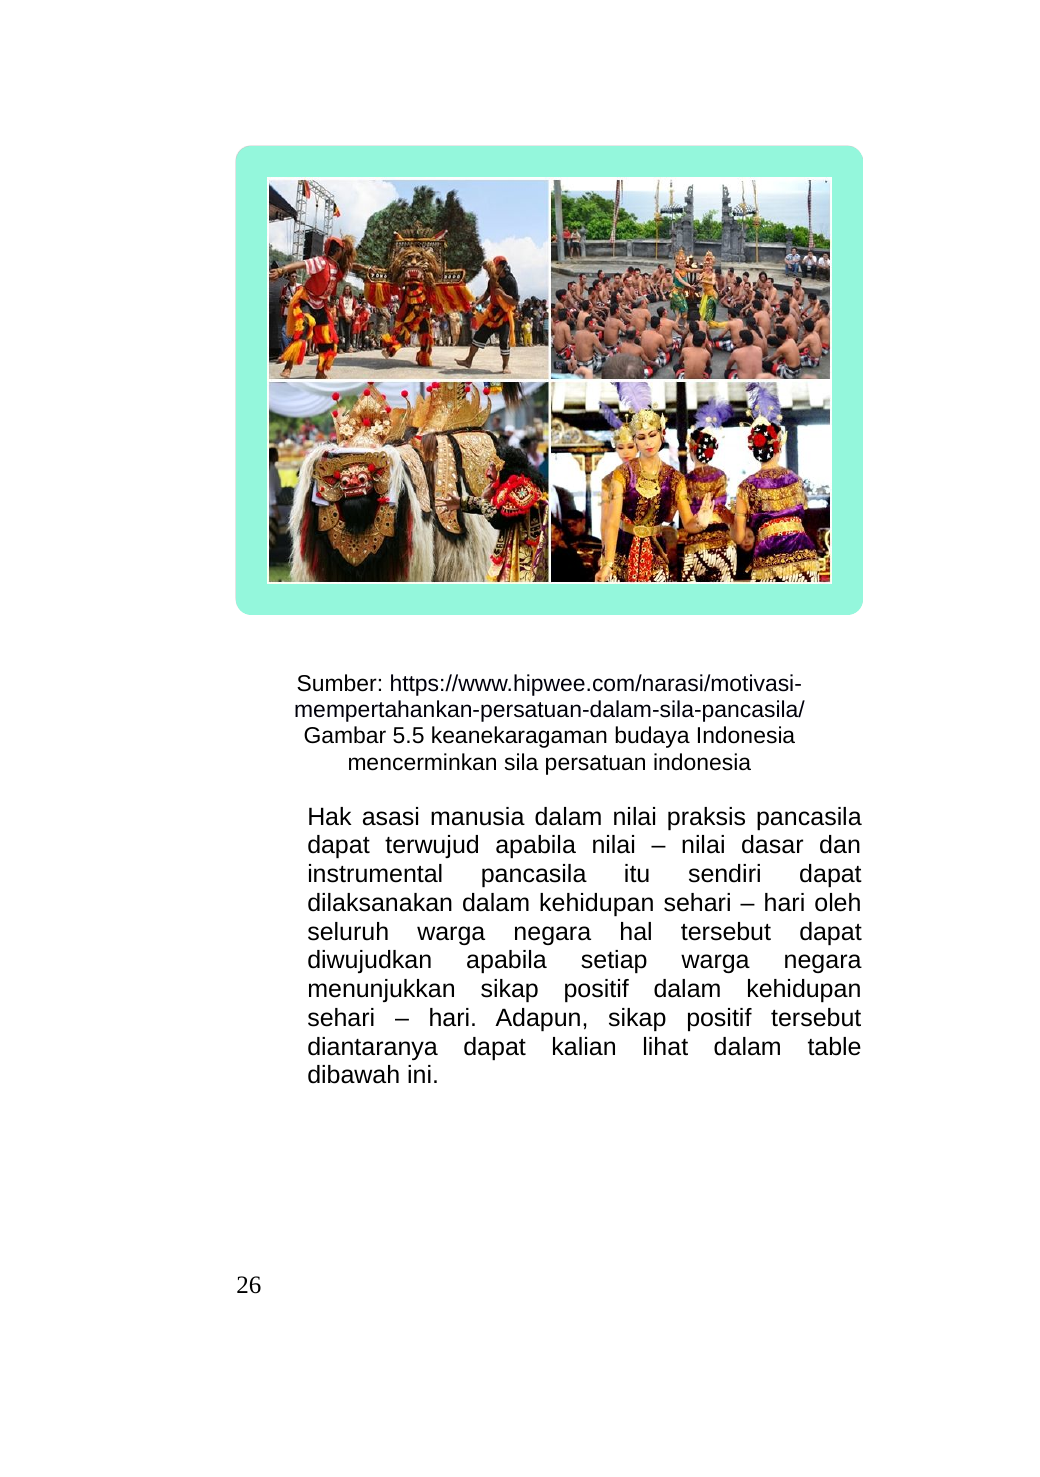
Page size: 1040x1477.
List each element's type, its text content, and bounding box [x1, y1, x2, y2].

text Sumber: https://www.hipwee.com/narasi/motivasi-mempertahankan-persatuan-dalam-sila-pancasila/ [236, 670, 862, 722]
picture [267, 177, 832, 584]
text Gambar 5.5 keanekaragaman budaya Indonesia mencerminkan sila persatuan indonesia [236, 722, 862, 775]
text Hak asasi manusia dalam nilai praksis pancasila dapat terwujud apabila nilai – nilai dasar dan instrumental pancasila itu sendiri dapat dilaksanakan dalam kehidupan sehari – hari oleh seluruh warga negara hal tersebut dapat diwujudkan apabila setiap warga negara menunjukkan sikap positif dalam kehidupan sehari – hari. Adapun, sikap positif tersebut diantaranya dapat kalian lihat dalam table dibawah ini. [307, 801, 862, 1089]
